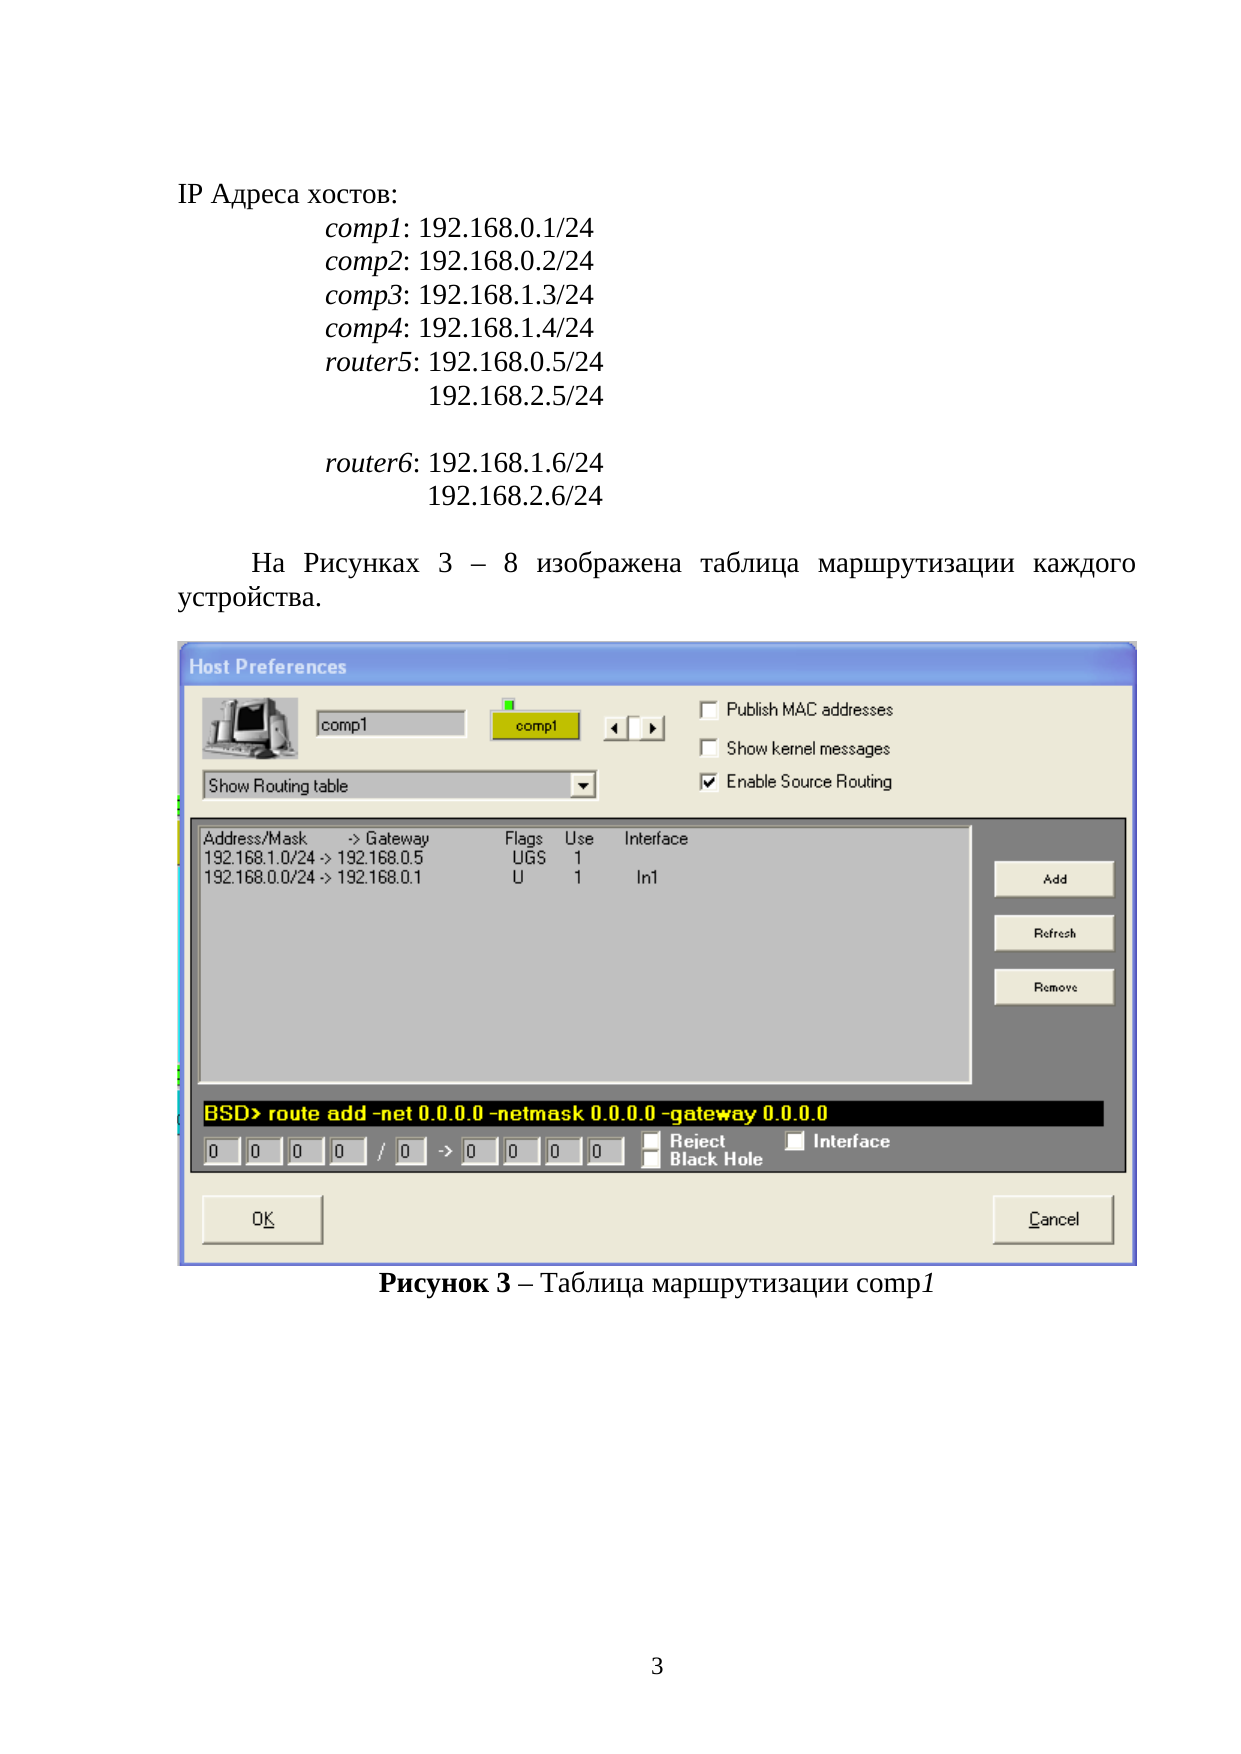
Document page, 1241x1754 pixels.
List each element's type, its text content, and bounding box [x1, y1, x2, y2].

text router6: 192.168.1.6/24 [251, 445, 1137, 478]
text comp4: 192.168.1.4/24 [251, 311, 1137, 344]
text comp1: 192.168.0.1/24 [251, 210, 1137, 243]
text Рисунок 3 – Таблица маршрутизации comp1 [177, 1266, 1137, 1299]
text 192.168.2.6/24 [251, 478, 1137, 512]
text router5: 192.168.0.5/24 [251, 344, 1137, 378]
text IP Адреса хостов: [177, 176, 1137, 210]
text 192.168.2.5/24 [251, 378, 1137, 411]
text comp2: 192.168.0.2/24 [251, 243, 1137, 277]
text comp3: 192.168.1.3/24 [251, 277, 1137, 311]
text На Рисунках 3 – 8 изображена таблица маршрутизации каждого устройства. [177, 545, 1137, 612]
picture [177, 641, 1137, 1266]
